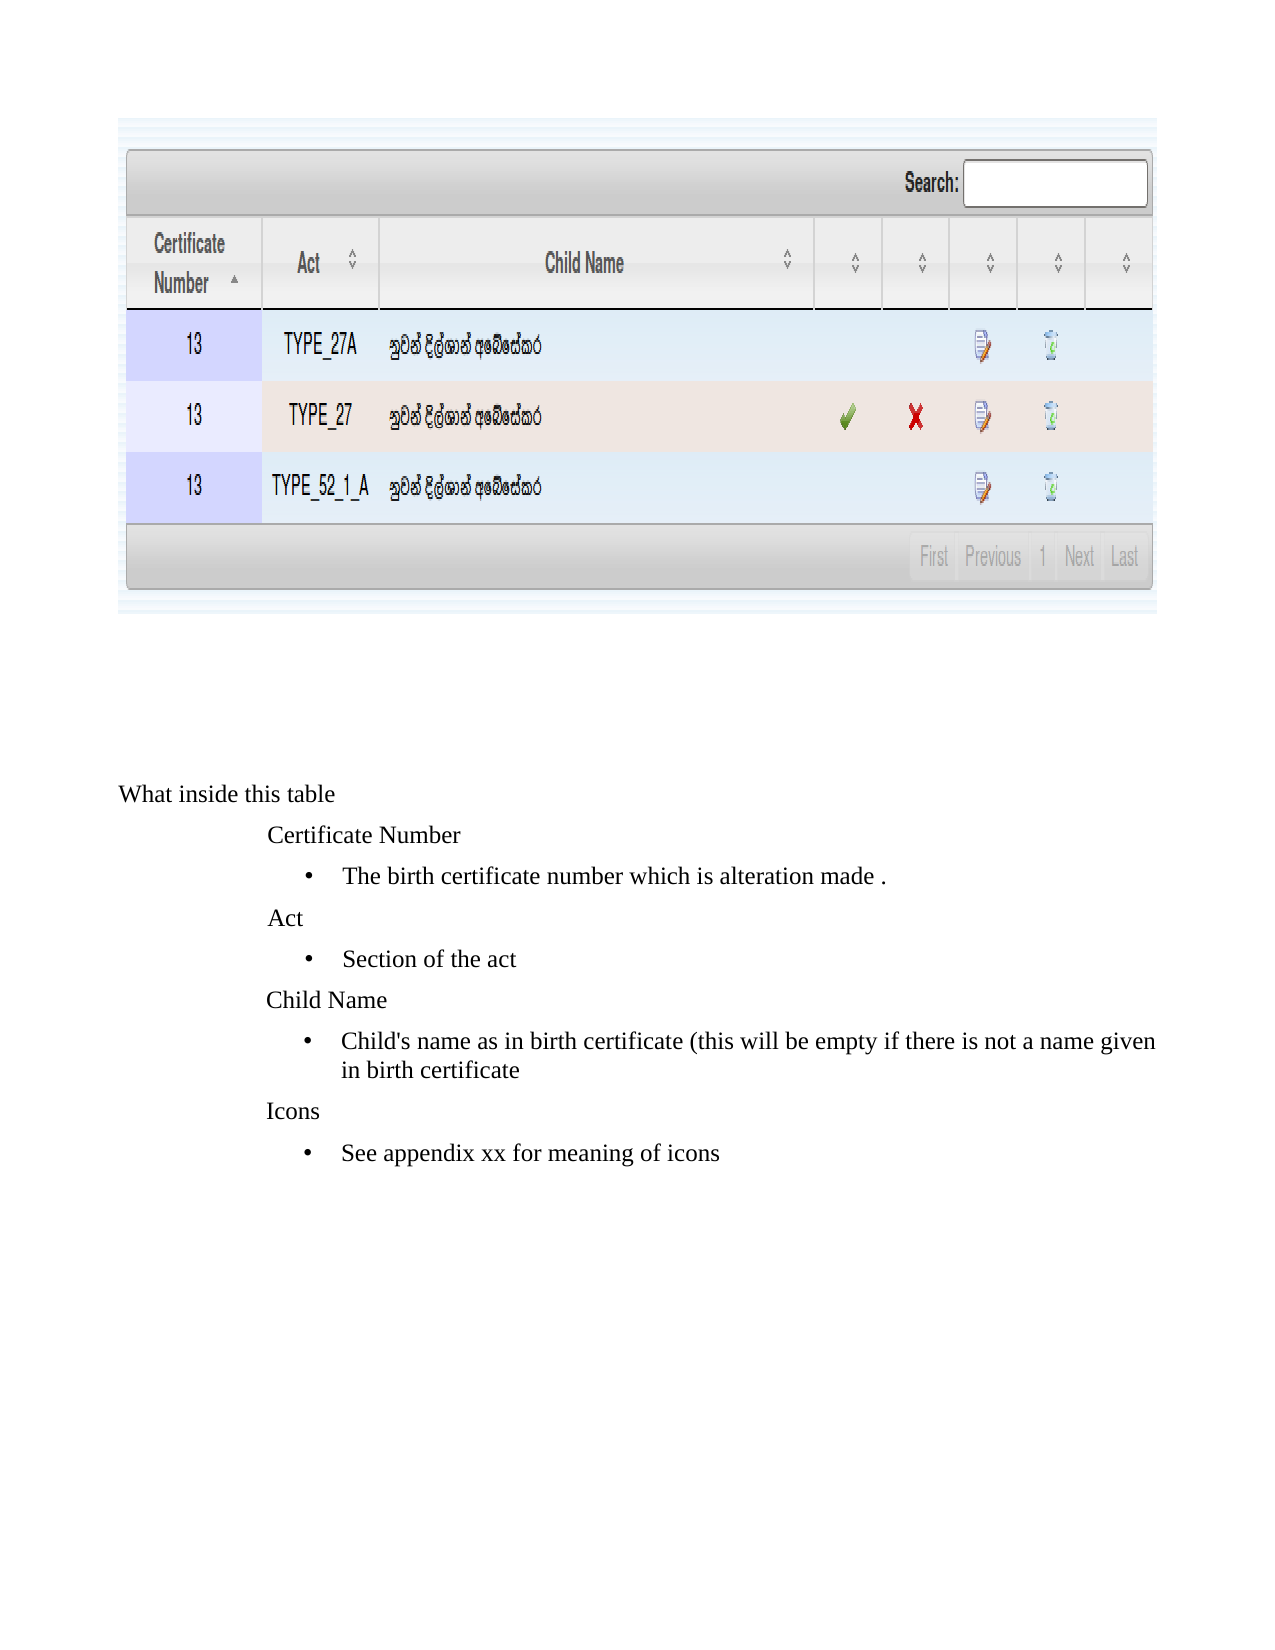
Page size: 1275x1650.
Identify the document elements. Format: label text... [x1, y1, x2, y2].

list Certificate Number [229, 820, 1157, 849]
list See appendix xx for meaning of icons [303, 1138, 1157, 1166]
list Section of the act [304, 944, 1157, 973]
text Icons [118, 1096, 1157, 1125]
picture [118, 118, 1157, 614]
list Act [229, 903, 1157, 931]
text What inside this table [118, 779, 1157, 808]
list The birth certificate number which is alteration made . [304, 861, 1157, 890]
list Child's name as in birth certificate (this will be empty if there is not a name given in birth certificate [303, 1026, 1157, 1084]
text Child Name [118, 985, 1157, 1014]
